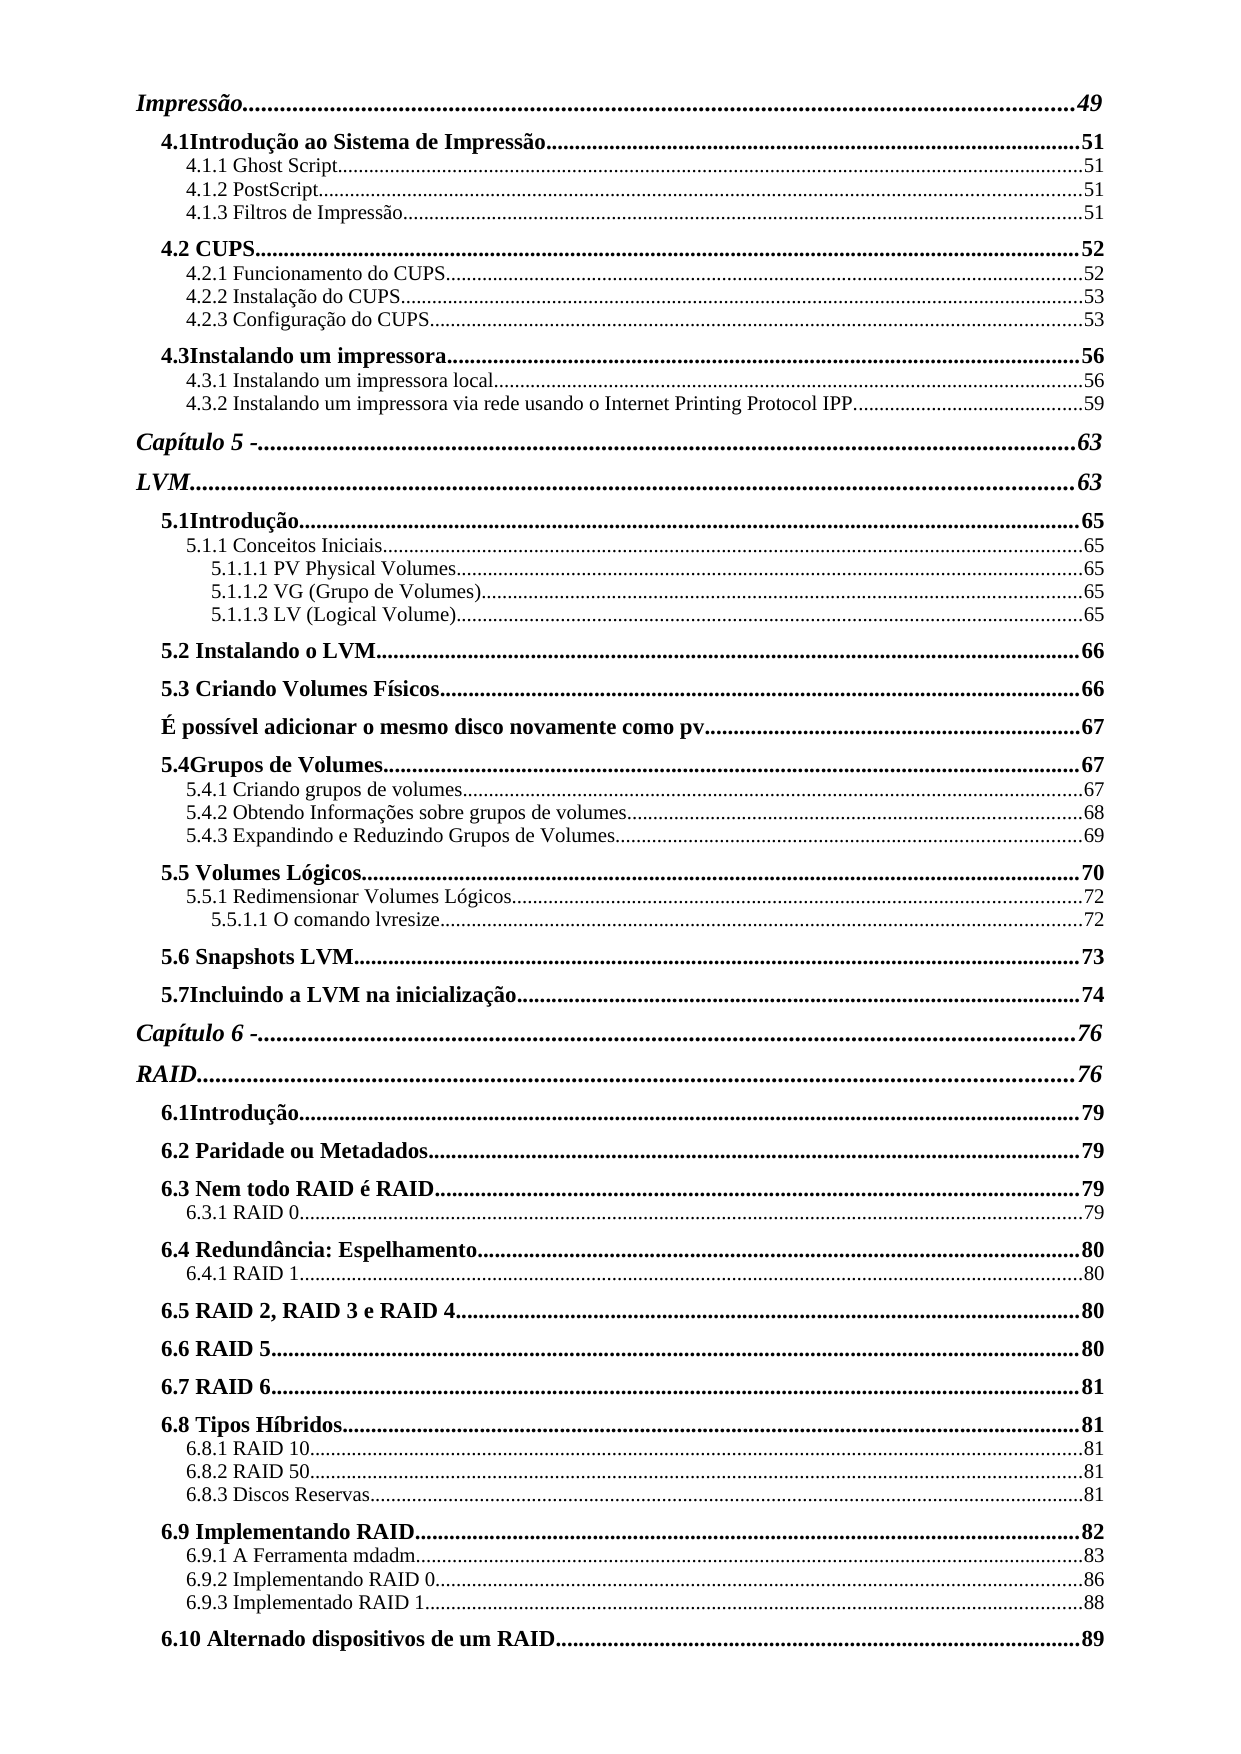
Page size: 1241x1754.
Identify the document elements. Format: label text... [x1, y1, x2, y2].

text 6.7 RAID 6 81 [161, 1374, 1104, 1399]
text Impressão 49 [136, 89, 1104, 116]
text 4.1Introdução ao Sistema de Impressão 51 [161, 129, 1104, 154]
text 6.3.1 RAID 0 79 [186, 1201, 1104, 1224]
text 6.8.1 RAID 10 81 [186, 1437, 1104, 1460]
text 6.9.2 Implementando RAID 0 86 [186, 1567, 1104, 1591]
text 4.1.1 Ghost Script 51 [186, 154, 1104, 177]
text RAID 76 [136, 1060, 1104, 1087]
text 5.4Grupos de Volumes 67 [161, 752, 1104, 778]
text 5.1.1.1 PV Physical Volumes 65 [211, 557, 1104, 580]
text 6.8 Tipos Híbridos 81 [161, 1412, 1104, 1437]
text 5.1.1.3 LV (Logical Volume) 65 [211, 603, 1104, 626]
text 5.2 Instalando o LVM 66 [161, 638, 1104, 664]
text 6.4 Redundância: Espelhamento. 80 [161, 1237, 1104, 1262]
text 4.3Instalando um impressora 56 [161, 343, 1104, 369]
text Capítulo 6 - 76 [136, 1019, 1104, 1047]
text 5.5.1 Redimensionar Volumes Lógicos 72 [186, 885, 1104, 908]
text 5.1Introdução 65 [161, 508, 1104, 533]
text 4.2.1 Funcionamento do CUPS 52 [186, 262, 1104, 285]
text 4.2.3 Configuração do CUPS 53 [186, 308, 1104, 331]
text 6.8.3 Discos Reservas 81 [186, 1483, 1104, 1506]
text 5.4.3 Expandindo e Reduzindo Grupos de Volumes 69 [186, 824, 1104, 847]
text 6.9 Implementando RAID. 82 [161, 1519, 1104, 1544]
text 6.4.1 RAID 1 80 [186, 1262, 1104, 1285]
text 4.2.2 Instalação do CUPS 53 [186, 285, 1104, 308]
text LVM 63 [136, 468, 1104, 496]
text 6.3 Nem todo RAID é RAID 79 [161, 1176, 1104, 1201]
text 5.3 Criando Volumes Físicos 66 [161, 676, 1104, 702]
text 6.10 Alternado dispositivos de um RAID 89 [161, 1626, 1104, 1652]
text 6.9.1 A Ferramenta mdadm 83 [186, 1544, 1104, 1567]
text 4.2 CUPS 52 [161, 236, 1104, 262]
text 5.1.1 Conceitos Iniciais 65 [186, 533, 1104, 557]
text 6.9.3 Implementado RAID 1 88 [186, 1591, 1104, 1614]
text 5.5 Volumes Lógicos 70 [161, 859, 1104, 885]
text 4.1.3 Filtros de Impressão 51 [186, 201, 1104, 224]
text 5.4.1 Criando grupos de volumes 67 [186, 778, 1104, 801]
text 6.8.2 RAID 50 81 [186, 1460, 1104, 1483]
text 5.5.1.1 O comando lvresize 72 [211, 908, 1104, 931]
text 5.6 Snapshots LVM 73 [161, 944, 1104, 969]
text Capítulo 5 - 63 [136, 428, 1104, 455]
text 6.6 RAID 5 80 [161, 1336, 1104, 1361]
text 6.2 Paridade ou Metadados 79 [161, 1138, 1104, 1163]
text 6.1Introdução 79 [161, 1100, 1104, 1125]
text 5.4.2 Obtendo Informações sobre grupos de volumes 68 [186, 801, 1104, 824]
text 5.1.1.2 VG (Grupo de Volumes) 65 [211, 580, 1104, 603]
text 4.3.1 Instalando um impressora local. 56 [186, 369, 1104, 392]
text 4.3.2 Instalando um impressora via rede usando o Internet Printing Protocol IPP. 59 [186, 392, 1104, 415]
text 5.7Incluindo a LVM na inicialização 74 [161, 982, 1104, 1007]
text É possível adicionar o mesmo disco novamente como pv 67 [161, 714, 1104, 740]
text 6.5 RAID 2, RAID 3 e RAID 4 80 [161, 1298, 1104, 1323]
text 4.1.2 PostScript 51 [186, 177, 1104, 201]
